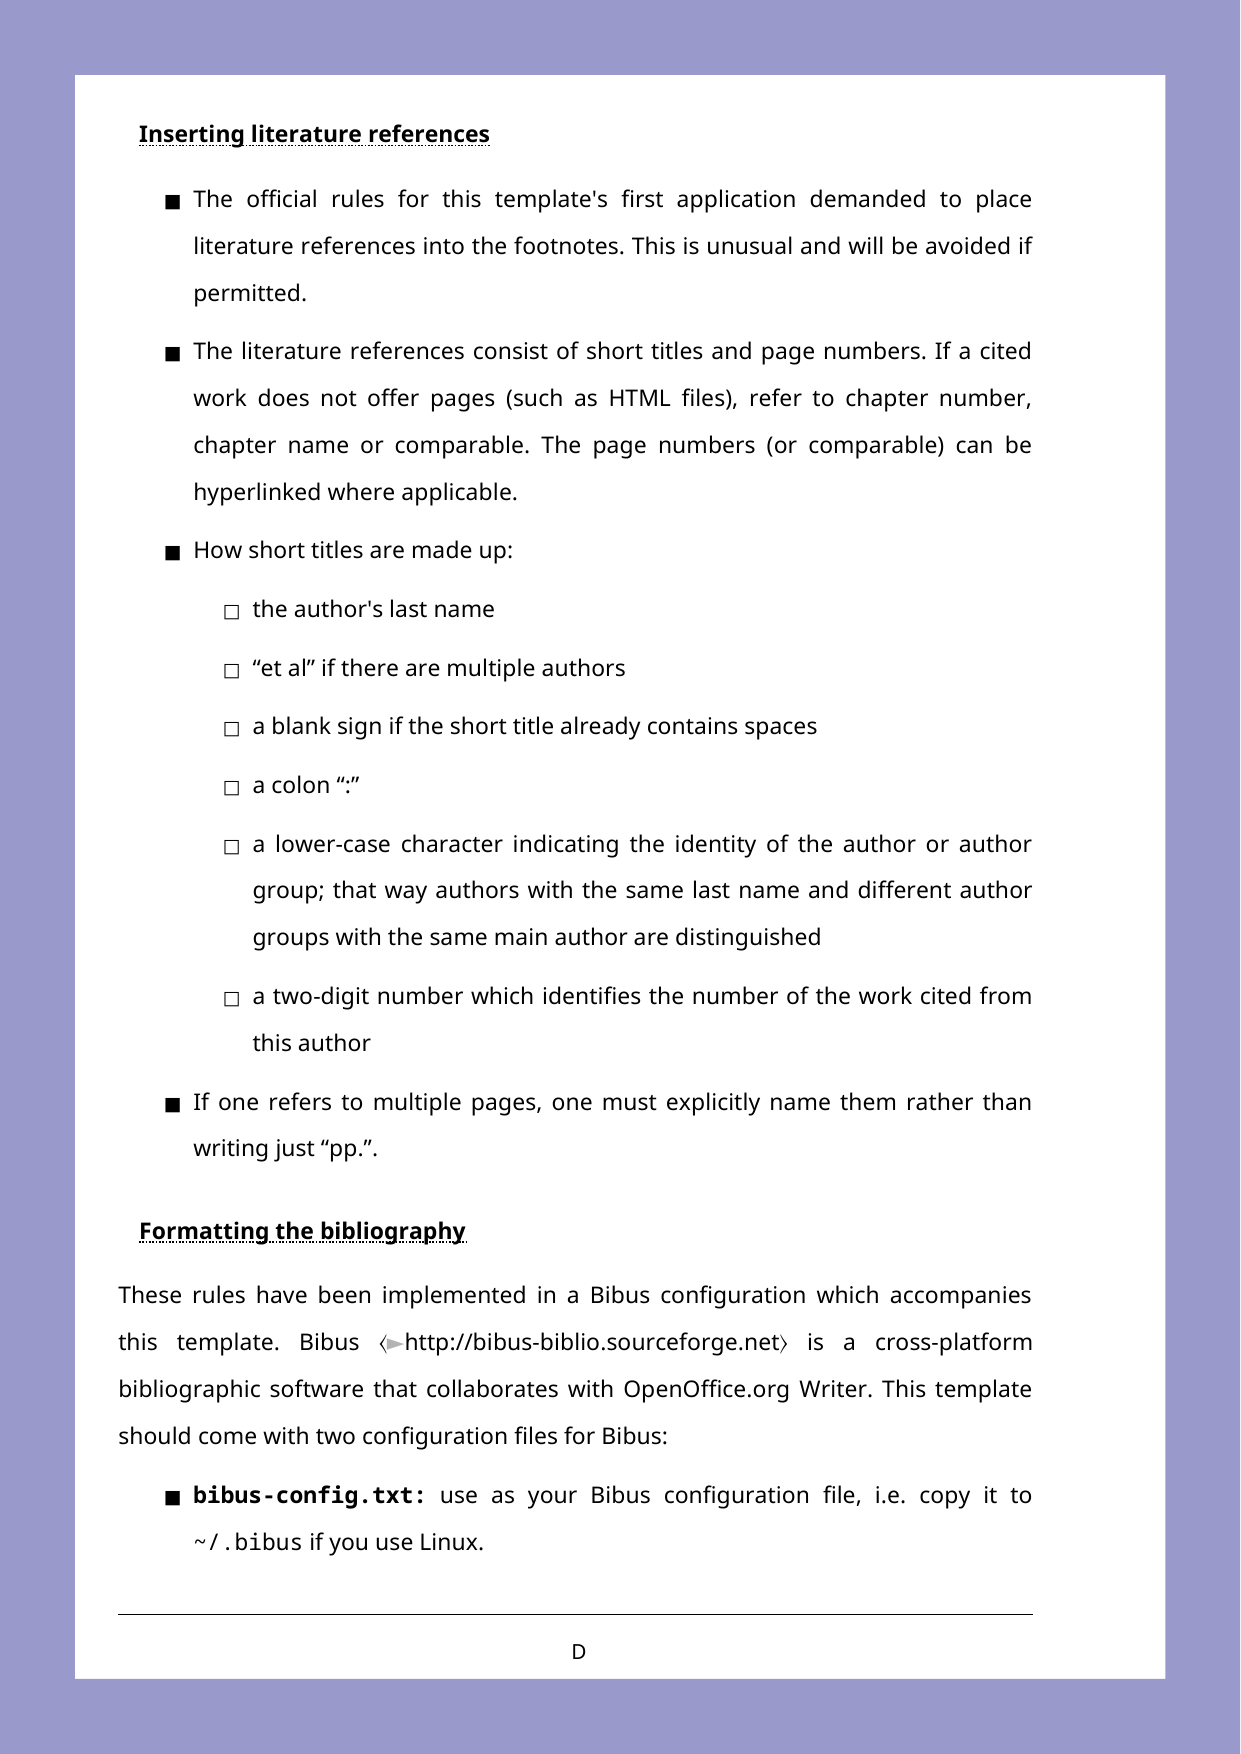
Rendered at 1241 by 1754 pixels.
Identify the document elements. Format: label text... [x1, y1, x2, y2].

list How short titles are made up: [164, 534, 1033, 566]
list a blank sign if the short title already contains spaces [223, 710, 1033, 742]
list the author's last name [223, 593, 1033, 624]
list The literature references consist of short titles and page numbers. If a cited work does not offer pages (such as HTML files), refer to chapter number, chapter name or comparable. The page numbers (or comparable) can be hyperlinked where applicable. [164, 335, 1033, 507]
list bibus-config.txt: use as your Bibus configuration file, i.e. copy it to ~/.bibus if you use Linux. [164, 1478, 1033, 1557]
list If one refers to multiple pages, one must explicitly name them rather than writing just “pp.”. [164, 1086, 1033, 1164]
list a colon “:” [223, 769, 1033, 800]
text These rules have been implemented in a Bibus configuration which accompanies this template. Bibus 〈►http://bibus-biblio.sourceforge.net〉 is a cross-platform bibliographic software that collaborates with OpenOffice.org Writer. This template should come with two configuration files for Bibus: [118, 1279, 1033, 1451]
list The official rules for this template's first application demanded to place literature references into the footnotes. This is unusual and will be avoided if permitted. [164, 183, 1033, 308]
list “et al” if there are multiple authors [223, 652, 1033, 683]
subtitle Formatting the bibliography [118, 1215, 1033, 1246]
list a two-digit number which identifies the number of the work cited from this author [223, 980, 1033, 1058]
list a lower-case character indicating the identity of the author or author group; that way authors with the same last name and different author groups with the same main author are distinguished [223, 828, 1033, 953]
subtitle Inserting literature references [118, 118, 1033, 149]
